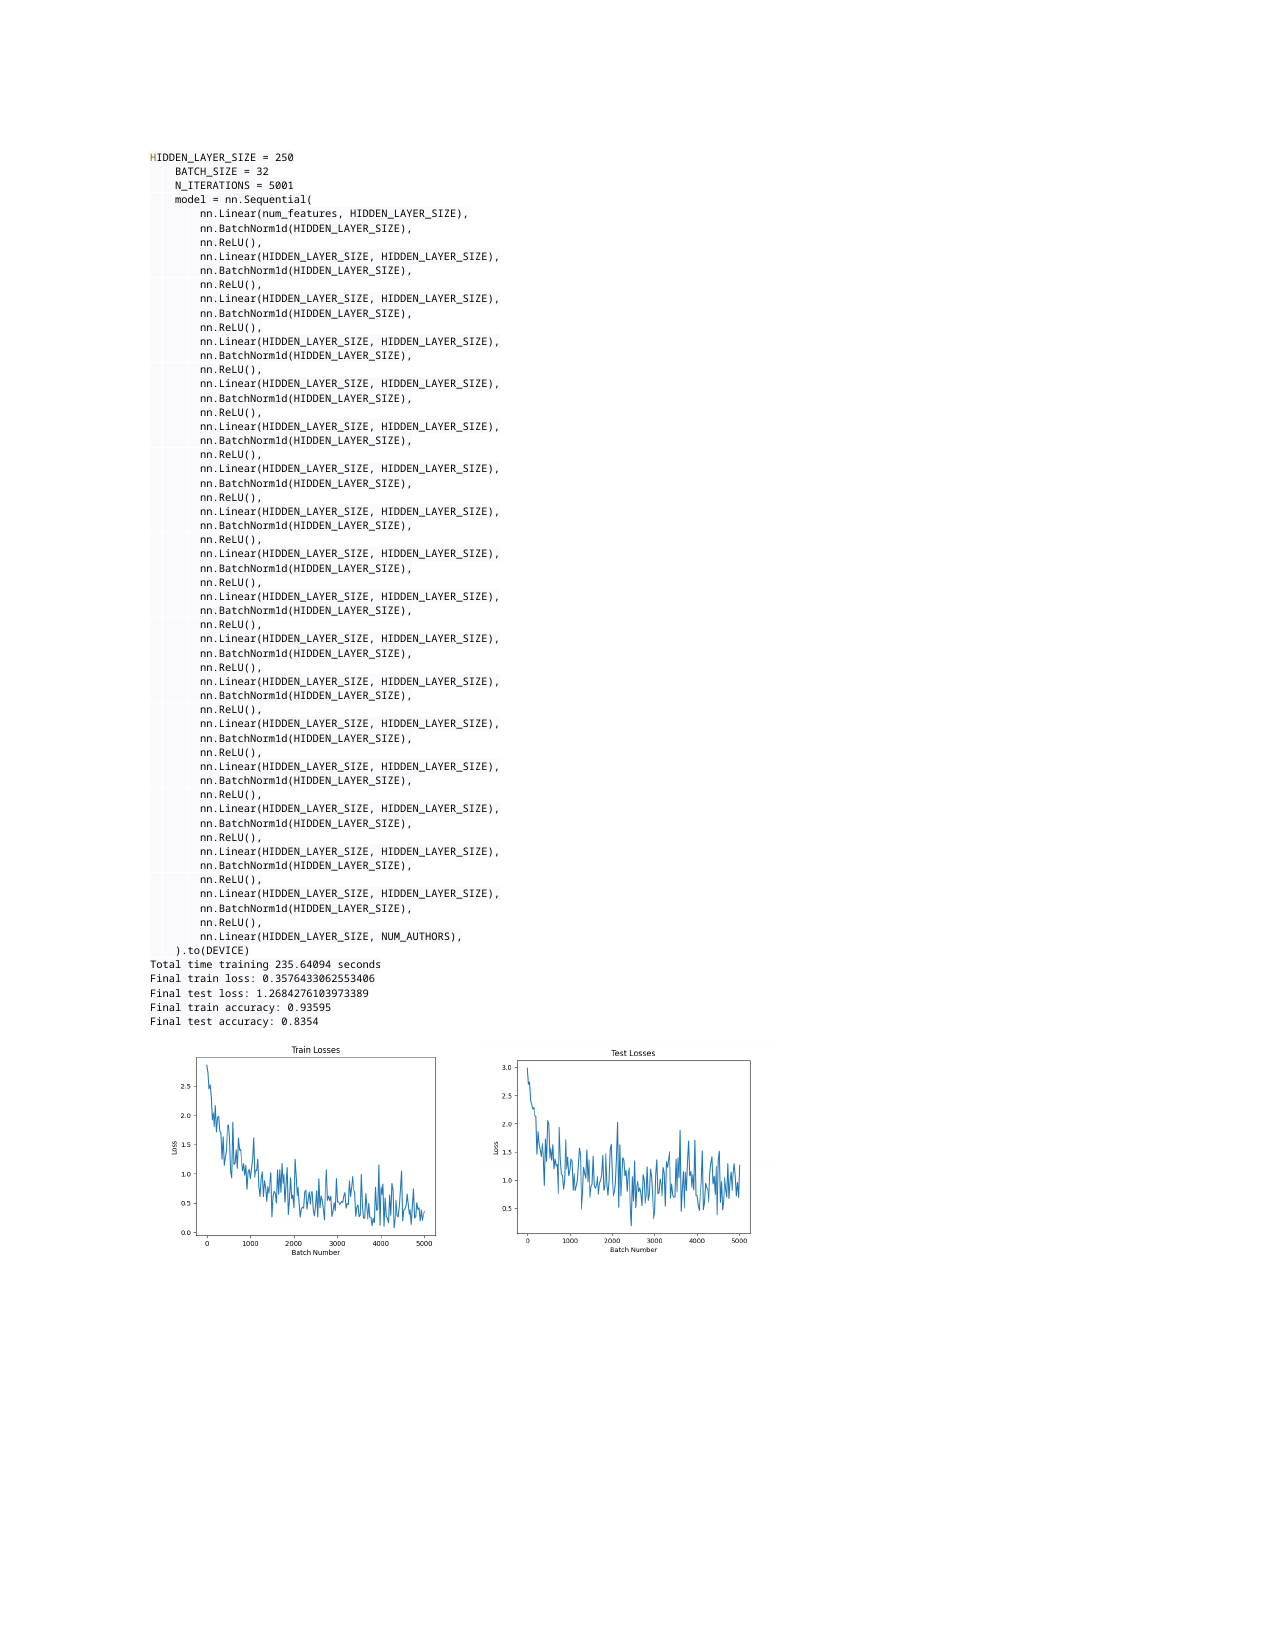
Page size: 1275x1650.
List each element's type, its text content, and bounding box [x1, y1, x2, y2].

text nn.BatchNorm1d(HIDDEN_LAYER_SIZE), [150, 476, 1125, 490]
text nn.BatchNorm1d(HIDDEN_LAYER_SIZE), [150, 816, 1125, 830]
text nn.BatchNorm1d(HIDDEN_LAYER_SIZE), [150, 518, 1125, 532]
text nn.BatchNorm1d(HIDDEN_LAYER_SIZE), [150, 901, 1125, 915]
text nn.Linear(HIDDEN_LAYER_SIZE, HIDDEN_LAYER_SIZE), [150, 802, 1125, 816]
text nn.Linear(HIDDEN_LAYER_SIZE, HIDDEN_LAYER_SIZE), [150, 717, 1125, 731]
text N_ITERATIONS = 5001 [150, 178, 1125, 192]
text nn.BatchNorm1d(HIDDEN_LAYER_SIZE), [150, 646, 1125, 660]
picture [480, 1033, 780, 1258]
text nn.ReLU(), [150, 915, 1125, 929]
text nn.BatchNorm1d(HIDDEN_LAYER_SIZE), [150, 731, 1125, 745]
text nn.Linear(HIDDEN_LAYER_SIZE, HIDDEN_LAYER_SIZE), [150, 377, 1125, 391]
text nn.BatchNorm1d(HIDDEN_LAYER_SIZE), [150, 306, 1125, 320]
text nn.Linear(HIDDEN_LAYER_SIZE, HIDDEN_LAYER_SIZE), [150, 462, 1125, 476]
text nn.ReLU(), [150, 320, 1125, 334]
text nn.BatchNorm1d(HIDDEN_LAYER_SIZE), [150, 858, 1125, 872]
text Total time training 235.64094 seconds [150, 957, 1125, 972]
text nn.Linear(HIDDEN_LAYER_SIZE, HIDDEN_LAYER_SIZE), [150, 589, 1125, 603]
text nn.ReLU(), [150, 447, 1125, 462]
text nn.ReLU(), [150, 362, 1125, 377]
text nn.ReLU(), [150, 660, 1125, 674]
text nn.BatchNorm1d(HIDDEN_LAYER_SIZE), [150, 433, 1125, 447]
text nn.ReLU(), [150, 575, 1125, 589]
text nn.Linear(HIDDEN_LAYER_SIZE, HIDDEN_LAYER_SIZE), [150, 334, 1125, 348]
text nn.Linear(HIDDEN_LAYER_SIZE, HIDDEN_LAYER_SIZE), [150, 504, 1125, 518]
text nn.Linear(HIDDEN_LAYER_SIZE, HIDDEN_LAYER_SIZE), [150, 547, 1125, 561]
text nn.BatchNorm1d(HIDDEN_LAYER_SIZE), [150, 561, 1125, 575]
text HIDDEN_LAYER_SIZE = 250 [150, 150, 1125, 164]
text nn.BatchNorm1d(HIDDEN_LAYER_SIZE), [150, 348, 1125, 362]
text nn.Linear(HIDDEN_LAYER_SIZE, HIDDEN_LAYER_SIZE), [150, 419, 1125, 433]
text nn.ReLU(), [150, 617, 1125, 632]
text nn.BatchNorm1d(HIDDEN_LAYER_SIZE), [150, 688, 1125, 702]
text nn.Linear(HIDDEN_LAYER_SIZE, HIDDEN_LAYER_SIZE), [150, 249, 1125, 263]
text Final train loss: 0.3576433062553406 [150, 972, 1125, 986]
text nn.ReLU(), [150, 277, 1125, 292]
text nn.Linear(HIDDEN_LAYER_SIZE, HIDDEN_LAYER_SIZE), [150, 887, 1125, 901]
text nn.ReLU(), [150, 745, 1125, 759]
text Final train accuracy: 0.93595 [150, 1000, 1125, 1014]
text model = nn.Sequential( [150, 192, 1125, 207]
text nn.ReLU(), [150, 702, 1125, 717]
text nn.BatchNorm1d(HIDDEN_LAYER_SIZE), [150, 263, 1125, 277]
text nn.ReLU(), [150, 830, 1125, 844]
text Final test loss: 1.2684276103973389 [150, 986, 1125, 1000]
text BATCH_SIZE = 32 [150, 164, 1125, 178]
text nn.Linear(HIDDEN_LAYER_SIZE, NUM_AUTHORS), [150, 929, 1125, 943]
text nn.BatchNorm1d(HIDDEN_LAYER_SIZE), [150, 221, 1125, 235]
text nn.Linear(HIDDEN_LAYER_SIZE, HIDDEN_LAYER_SIZE), [150, 674, 1125, 688]
text nn.ReLU(), [150, 405, 1125, 419]
text nn.BatchNorm1d(HIDDEN_LAYER_SIZE), [150, 603, 1125, 617]
text nn.ReLU(), [150, 532, 1125, 547]
text nn.Linear(num_features, HIDDEN_LAYER_SIZE), [150, 207, 1125, 221]
text nn.ReLU(), [150, 490, 1125, 504]
text Final test accuracy: 0.8354 [150, 1014, 1125, 1028]
picture [157, 1029, 466, 1261]
text ).to(DEVICE) [150, 943, 1125, 957]
text nn.BatchNorm1d(HIDDEN_LAYER_SIZE), [150, 773, 1125, 787]
text nn.BatchNorm1d(HIDDEN_LAYER_SIZE), [150, 391, 1125, 405]
text nn.ReLU(), [150, 872, 1125, 887]
text nn.Linear(HIDDEN_LAYER_SIZE, HIDDEN_LAYER_SIZE), [150, 292, 1125, 306]
text nn.Linear(HIDDEN_LAYER_SIZE, HIDDEN_LAYER_SIZE), [150, 632, 1125, 646]
text nn.Linear(HIDDEN_LAYER_SIZE, HIDDEN_LAYER_SIZE), [150, 844, 1125, 858]
text nn.Linear(HIDDEN_LAYER_SIZE, HIDDEN_LAYER_SIZE), [150, 759, 1125, 773]
text nn.ReLU(), [150, 235, 1125, 249]
text nn.ReLU(), [150, 787, 1125, 802]
